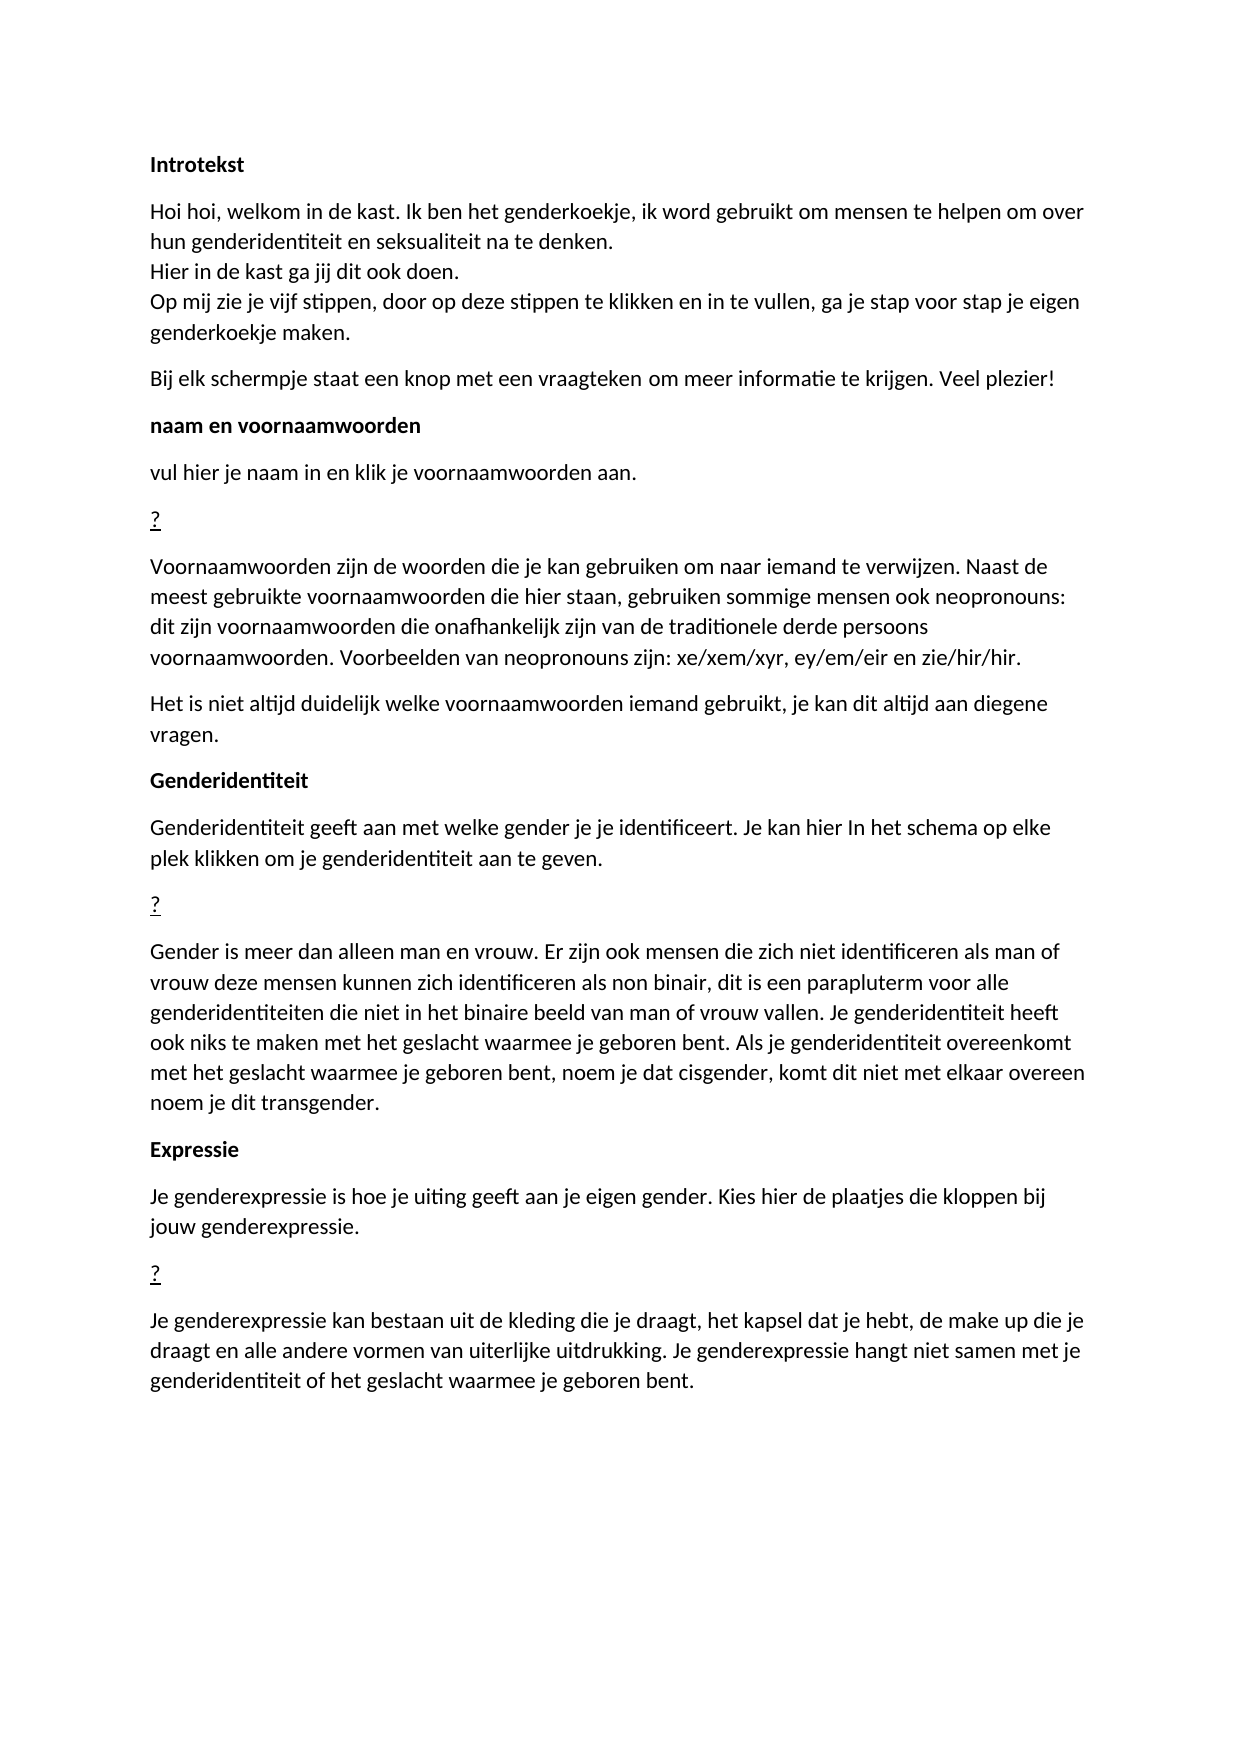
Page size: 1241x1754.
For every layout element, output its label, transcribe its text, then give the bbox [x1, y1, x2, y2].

text Bij elk schermpje staat een knop met een vraagteken om meer informatie te krijgen. Veel plezier! [150, 364, 1090, 393]
text ? [150, 505, 1090, 533]
text Hoi hoi, welkom in de kast. Ik ben het genderkoekje, ik word gebruikt om mensen te helpen om over hun genderidentiteit en seksualiteit na te denken. Hier in de kast ga jij dit ook doen. Op mij zie je vijf stippen, door op deze stippen te klikken en in te vullen, ga je stap voor stap je eigen genderkoekje maken. [150, 197, 1090, 346]
text Genderidentiteit [150, 767, 1090, 795]
text Je genderexpressie is hoe je uiting geeft aan je eigen gender. Kies hier de plaatjes die kloppen bij jouw genderexpressie. [150, 1182, 1090, 1241]
text ? [150, 891, 1090, 919]
text naam en voornaamwoorden [150, 411, 1090, 439]
text vul hier je naam in en klik je voornaamwoorden aan. [150, 458, 1090, 486]
text Genderidentiteit geeft aan met welke gender je je identificeert. Je kan hier In het schema op elke plek klikken om je genderidentiteit aan te geven. [150, 813, 1090, 872]
text Introtekst [150, 150, 1090, 178]
text Gender is meer dan alleen man en vrouw. Er zijn ook mensen die zich niet identificeren als man of vrouw deze mensen kunnen zich identificeren als non binair, dit is een parapluterm voor alle genderidentiteiten die niet in het binaire beeld van man of vrouw vallen. Je genderidentiteit heeft ook niks te maken met het geslacht waarmee je geboren bent. Als je genderidentiteit overeenkomt met het geslacht waarmee je geboren bent, noem je dat cisgender, komt dit niet met elkaar overeen noem je dit transgender. [150, 937, 1090, 1117]
text Voornaamwoorden zijn de woorden die je kan gebruiken om naar iemand te verwijzen. Naast de meest gebruikte voornaamwoorden die hier staan, gebruiken sommige mensen ook neopronouns: dit zijn voornaamwoorden die onafhankelijk zijn van de traditionele derde persoons voornaamwoorden. Voorbeelden van neopronouns zijn: xe/xem/xyr, ey/em/eir en zie/hir/hir. [150, 552, 1090, 671]
text Het is niet altijd duidelijk welke voornaamwoorden iemand gebruikt, je kan dit altijd aan diegene vragen. [150, 689, 1090, 748]
text Expressie [150, 1135, 1090, 1163]
text ? [150, 1259, 1090, 1287]
text Je genderexpressie kan bestaan uit de kleding die je draagt, het kapsel dat je hebt, de make up die je draagt en alle andere vormen van uiterlijke uitdrukking. Je genderexpressie hangt niet samen met je genderidentiteit of het geslacht waarmee je geboren bent. [150, 1306, 1090, 1395]
